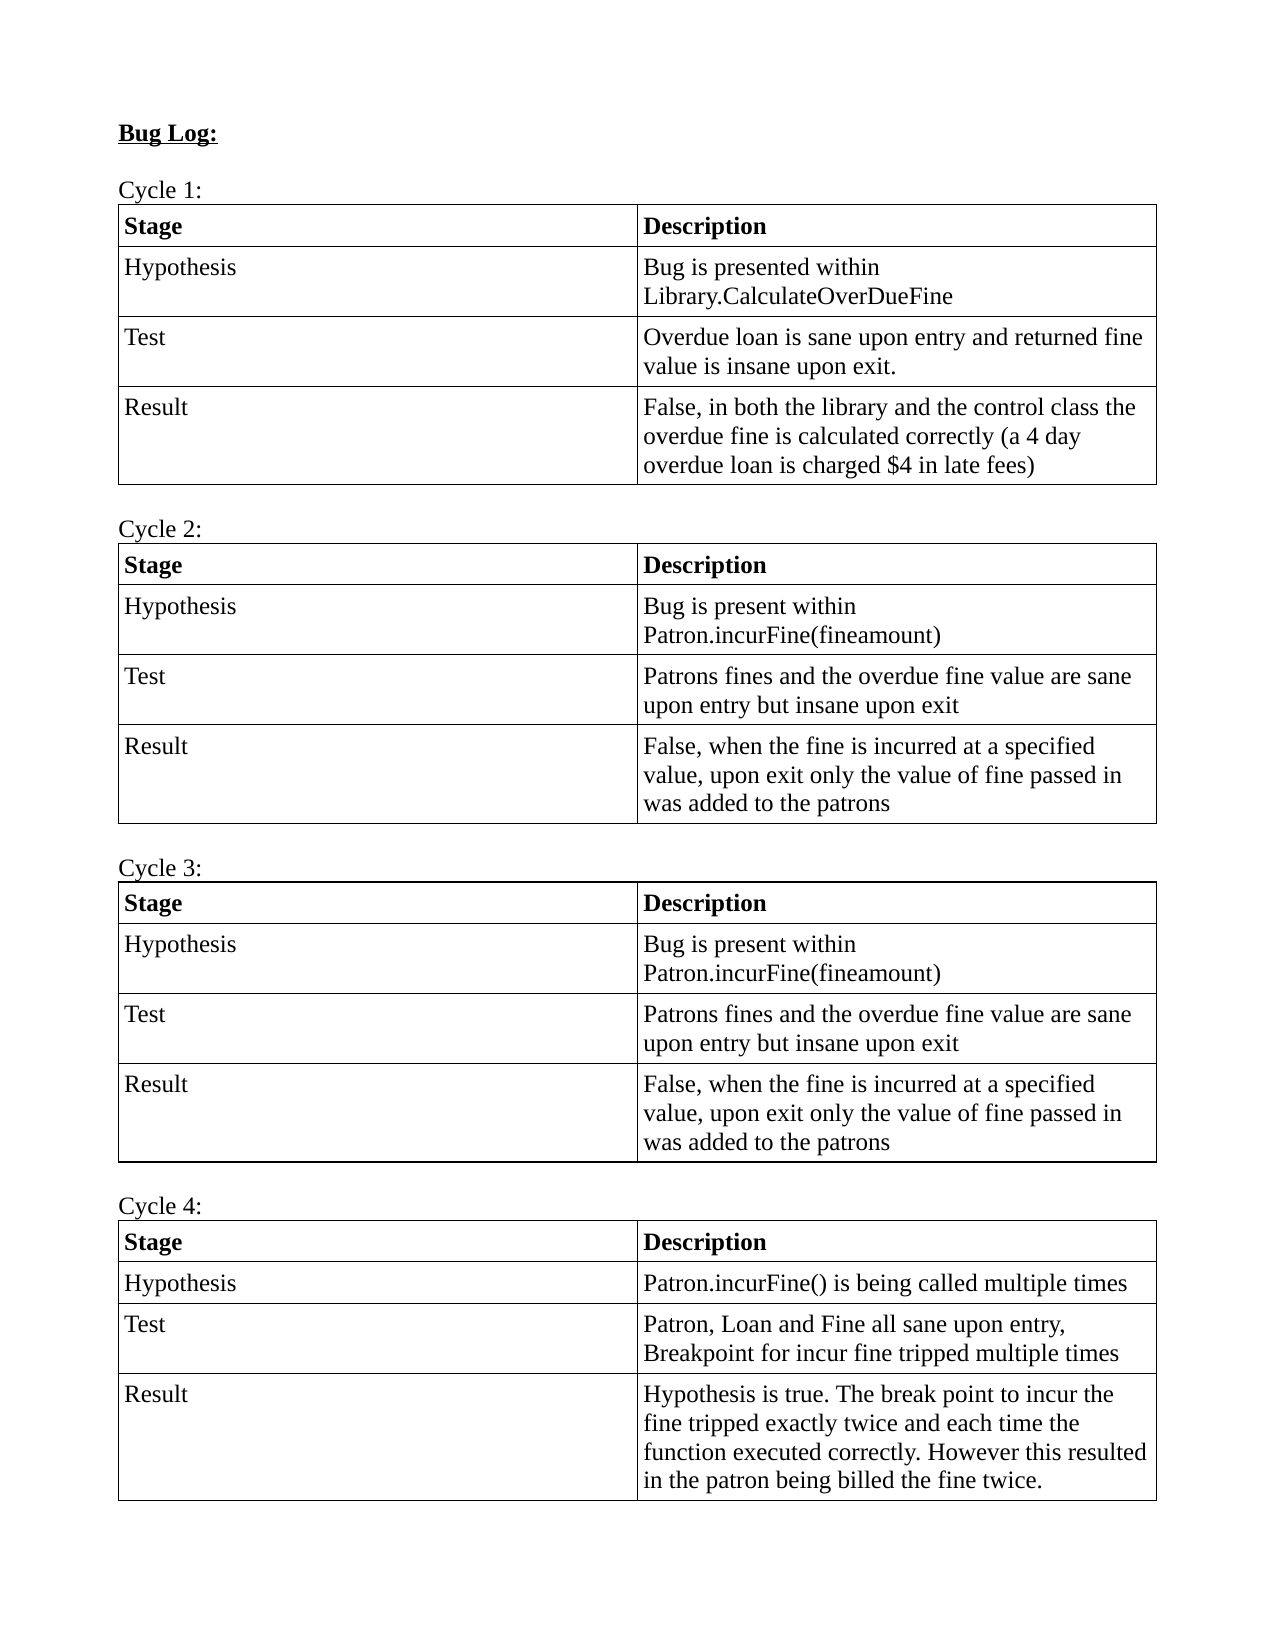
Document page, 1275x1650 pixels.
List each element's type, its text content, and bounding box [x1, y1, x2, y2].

table_cell Patrons fines and the overdue fine value are sane upon entry but insane upon exit [638, 994, 1156, 1063]
table_header Description [638, 883, 1156, 923]
table_cell Test [119, 1304, 637, 1372]
table_header Stage [119, 1221, 637, 1261]
table_header Description [638, 205, 1156, 246]
table_cell Overdue loan is sane upon entry and returned fine value is insane upon exit. [638, 317, 1156, 386]
table_cell Result [119, 725, 637, 823]
table_cell Patrons fines and the overdue fine value are sane upon entry but insane upon exit [638, 655, 1156, 724]
table_cell Test [119, 994, 637, 1063]
table_header Stage [119, 205, 637, 246]
text Cycle 3: [118, 853, 1157, 881]
table_cell Hypothesis [119, 924, 637, 993]
table_cell Test [119, 655, 637, 724]
table_cell Result [119, 387, 637, 484]
text Cycle 1: [118, 176, 1157, 204]
table_header Stage [119, 883, 637, 923]
text Cycle 2: [118, 514, 1157, 543]
table_cell Result [119, 1064, 637, 1161]
table_cell False, when the fine is incurred at a specified value, upon exit only the value of fine passed in was added to the patrons [638, 725, 1156, 823]
table_cell Patron, Loan and Fine all sane upon entry, Breakpoint for incur fine tripped multiple times [638, 1304, 1156, 1372]
table_cell Hypothesis [119, 585, 637, 654]
text Cycle 4: [118, 1191, 1157, 1220]
table_header Description [638, 544, 1156, 584]
table_cell Bug is present within Patron.incurFine(fineamount) [638, 924, 1156, 993]
table_cell False, when the fine is incurred at a specified value, upon exit only the value of fine passed in was added to the patrons [638, 1064, 1156, 1161]
table_cell False, in both the library and the control class the overdue fine is calculated correctly (a 4 day overdue loan is charged $4 in late fees) [638, 387, 1156, 484]
table_header Stage [119, 544, 637, 584]
table_cell Hypothesis [119, 247, 637, 316]
text Bug Log: [118, 118, 1157, 147]
table_cell Hypothesis is true. The break point to incur the fine tripped exactly twice and each time the function executed correctly. However this resulted in the patron being billed the fine twice. [638, 1374, 1156, 1500]
table_cell Patron.incurFine() is being called multiple times [638, 1262, 1156, 1302]
table_header Description [638, 1221, 1156, 1261]
table_cell Bug is present within Patron.incurFine(fineamount) [638, 585, 1156, 654]
table_cell Result [119, 1374, 637, 1500]
table_cell Bug is presented within Library.CalculateOverDueFine [638, 247, 1156, 316]
table_cell Hypothesis [119, 1262, 637, 1302]
table_cell Test [119, 317, 637, 386]
